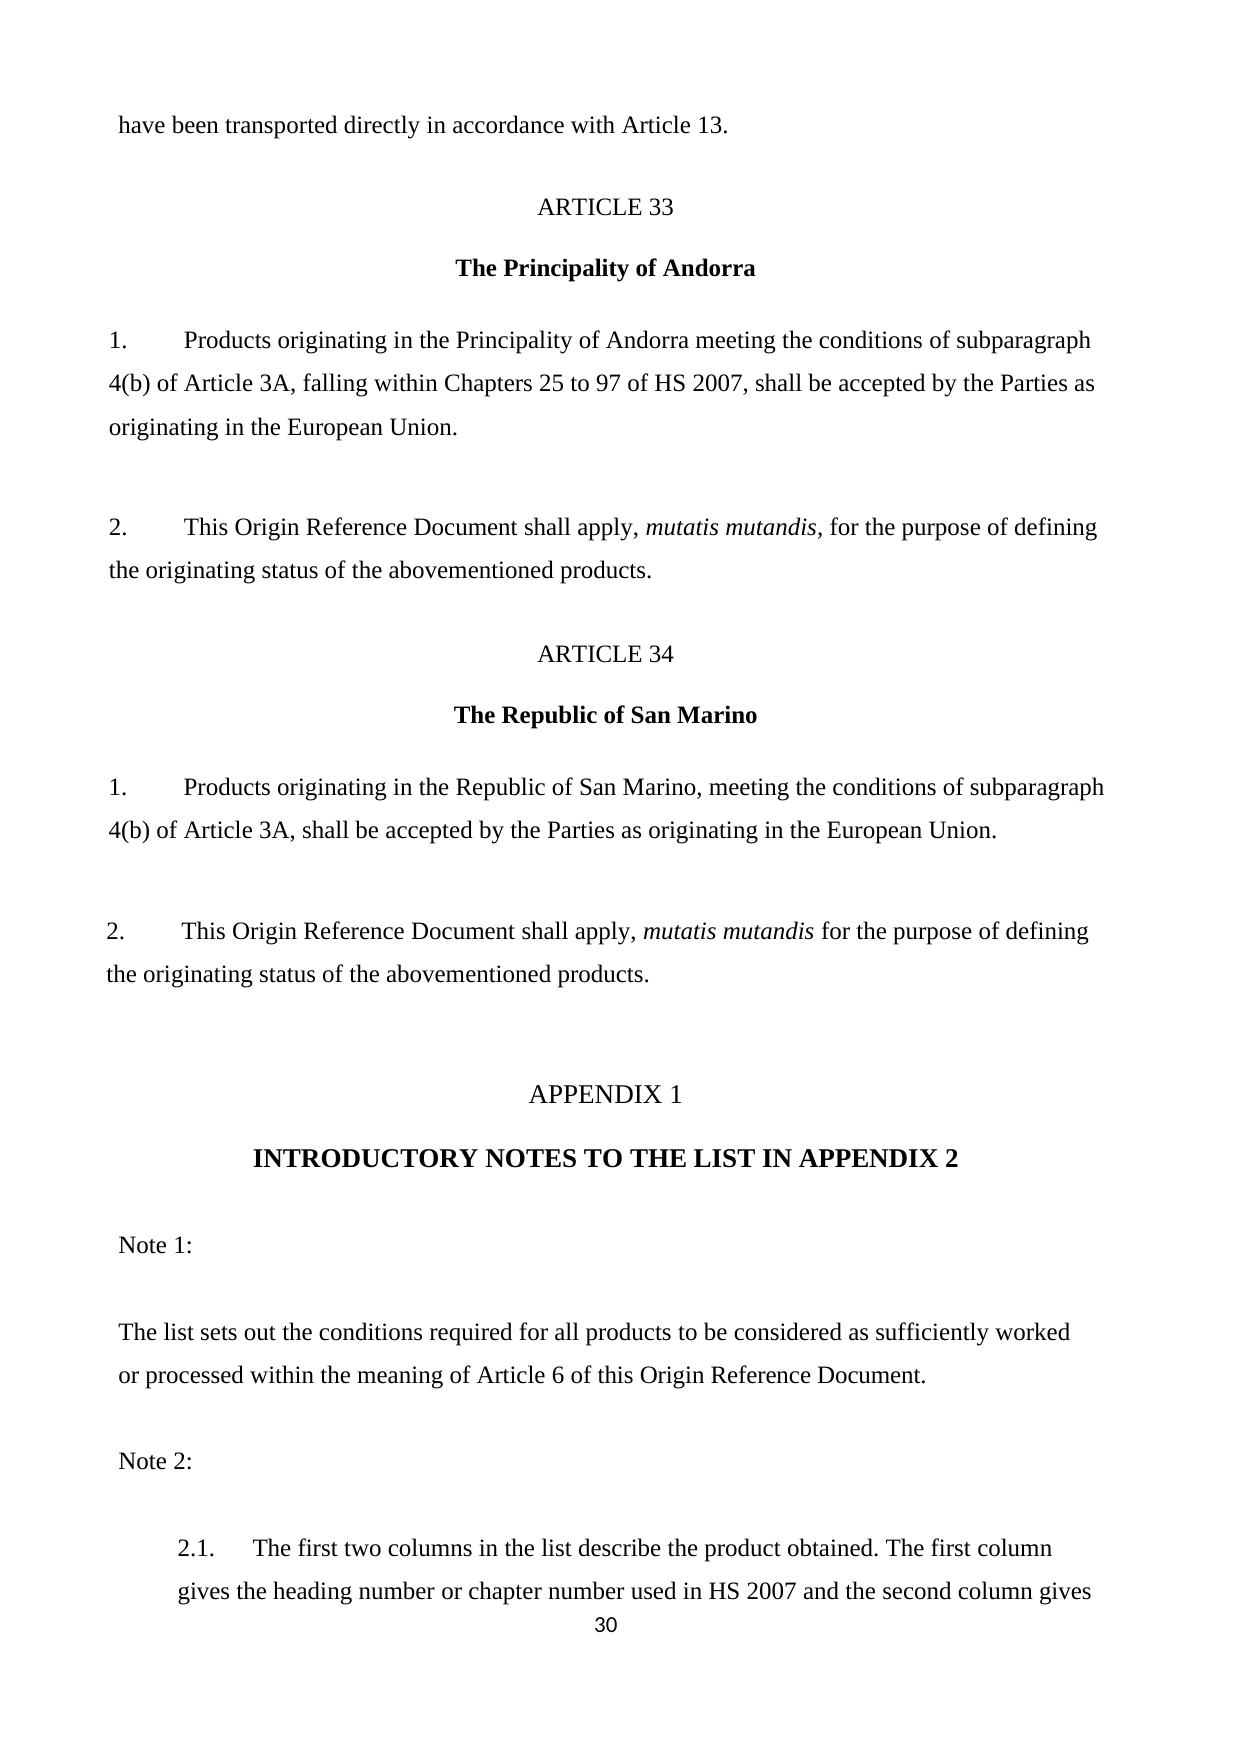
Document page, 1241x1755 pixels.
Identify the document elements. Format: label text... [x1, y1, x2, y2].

subtitle INTRODUCTORY NOTES TO THE LIST IN APPENDIX 2 [106, 1142, 1105, 1173]
text 2. This Origin Reference Document shall apply, mutatis mutandis for the purpose of defining the originating status of the abovementioned products. [106, 916, 1105, 988]
subtitle APPENDIX 1 [106, 1078, 1105, 1109]
subtitle ARTICLE 33 [106, 192, 1105, 221]
text 2. This Origin Reference Document shall apply, mutatis mutandis, for the purpose of defining the originating status of the abovementioned products. [109, 512, 1105, 584]
text The list sets out the conditions required for all products to be considered as sufficiently worked or processed within the meaning of Article 6 of this Origin Reference Document. [118, 1317, 1087, 1388]
text 1. Products originating in the Principality of Andorra meeting the conditions of subparagraph 4(b) of Article 3A, falling within Chapters 25 to 97 of HS 2007, shall be accepted by the Parties as originating in the European Union. [109, 325, 1105, 440]
text have been transported directly in accordance with Article 13. [118, 110, 1094, 139]
text Note 2: [118, 1446, 1105, 1475]
list The first two columns in the list describe the product obtained. The first column gives the heading number or chapter number used in HS 2007 and the second column gives [177, 1533, 1094, 1604]
text 1. Products originating in the Republic of San Marino, meeting the conditions of subparagraph 4(b) of Article 3A, shall be accepted by the Parties as originating in the European Union. [108, 772, 1105, 844]
text Note 1: [118, 1230, 1105, 1259]
subtitle ARTICLE 34 [106, 639, 1105, 668]
subtitle The Principality of Andorra [106, 253, 1105, 282]
subtitle The Republic of San Marino [106, 700, 1105, 728]
